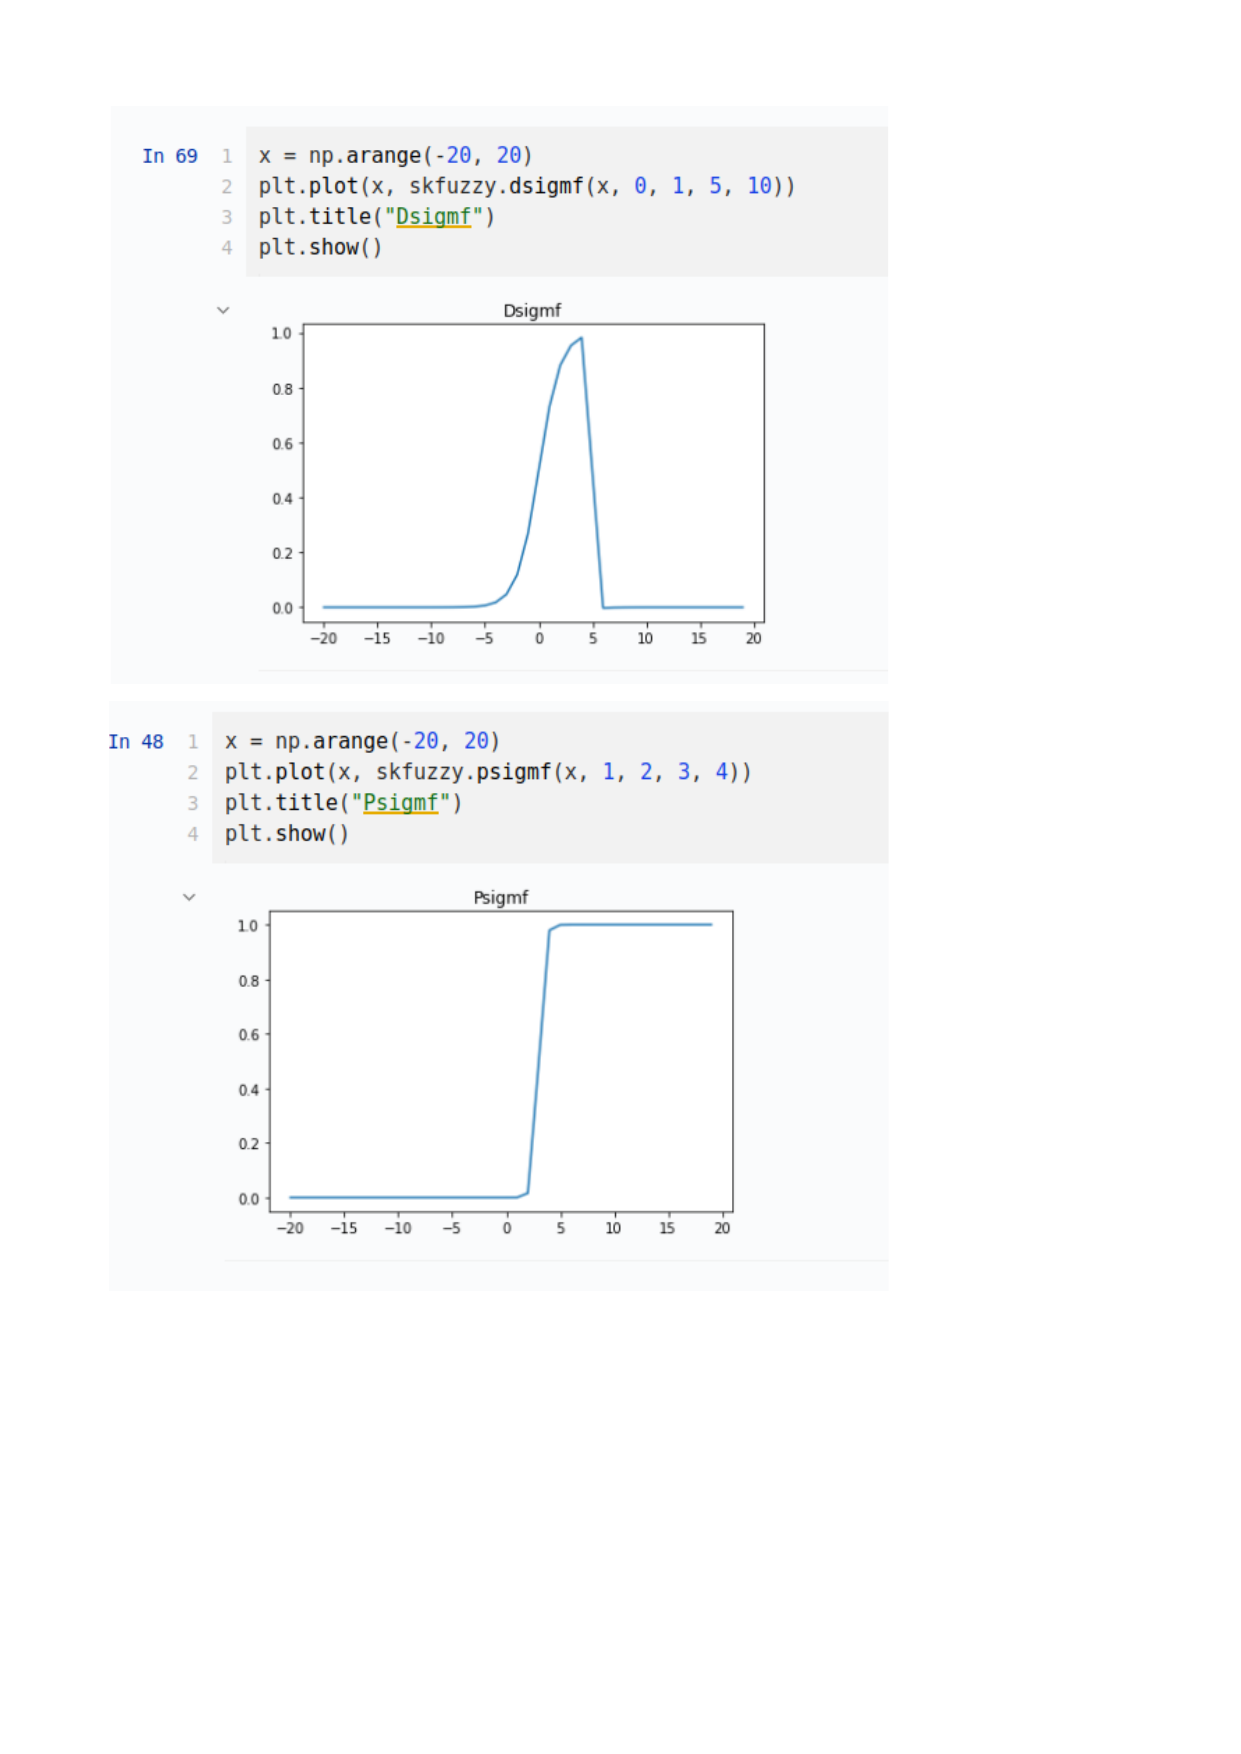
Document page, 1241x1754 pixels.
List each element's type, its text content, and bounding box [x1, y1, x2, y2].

picture [109, 701, 889, 1291]
text Висновок: в даній лабораторній роботі ми використали декілька функцій приналежності для побудови нечітких множин. А також виконали найбільш поширені логічні операції над нечіткими множинами. [118, 118, 1122, 1627]
picture [110, 106, 889, 684]
